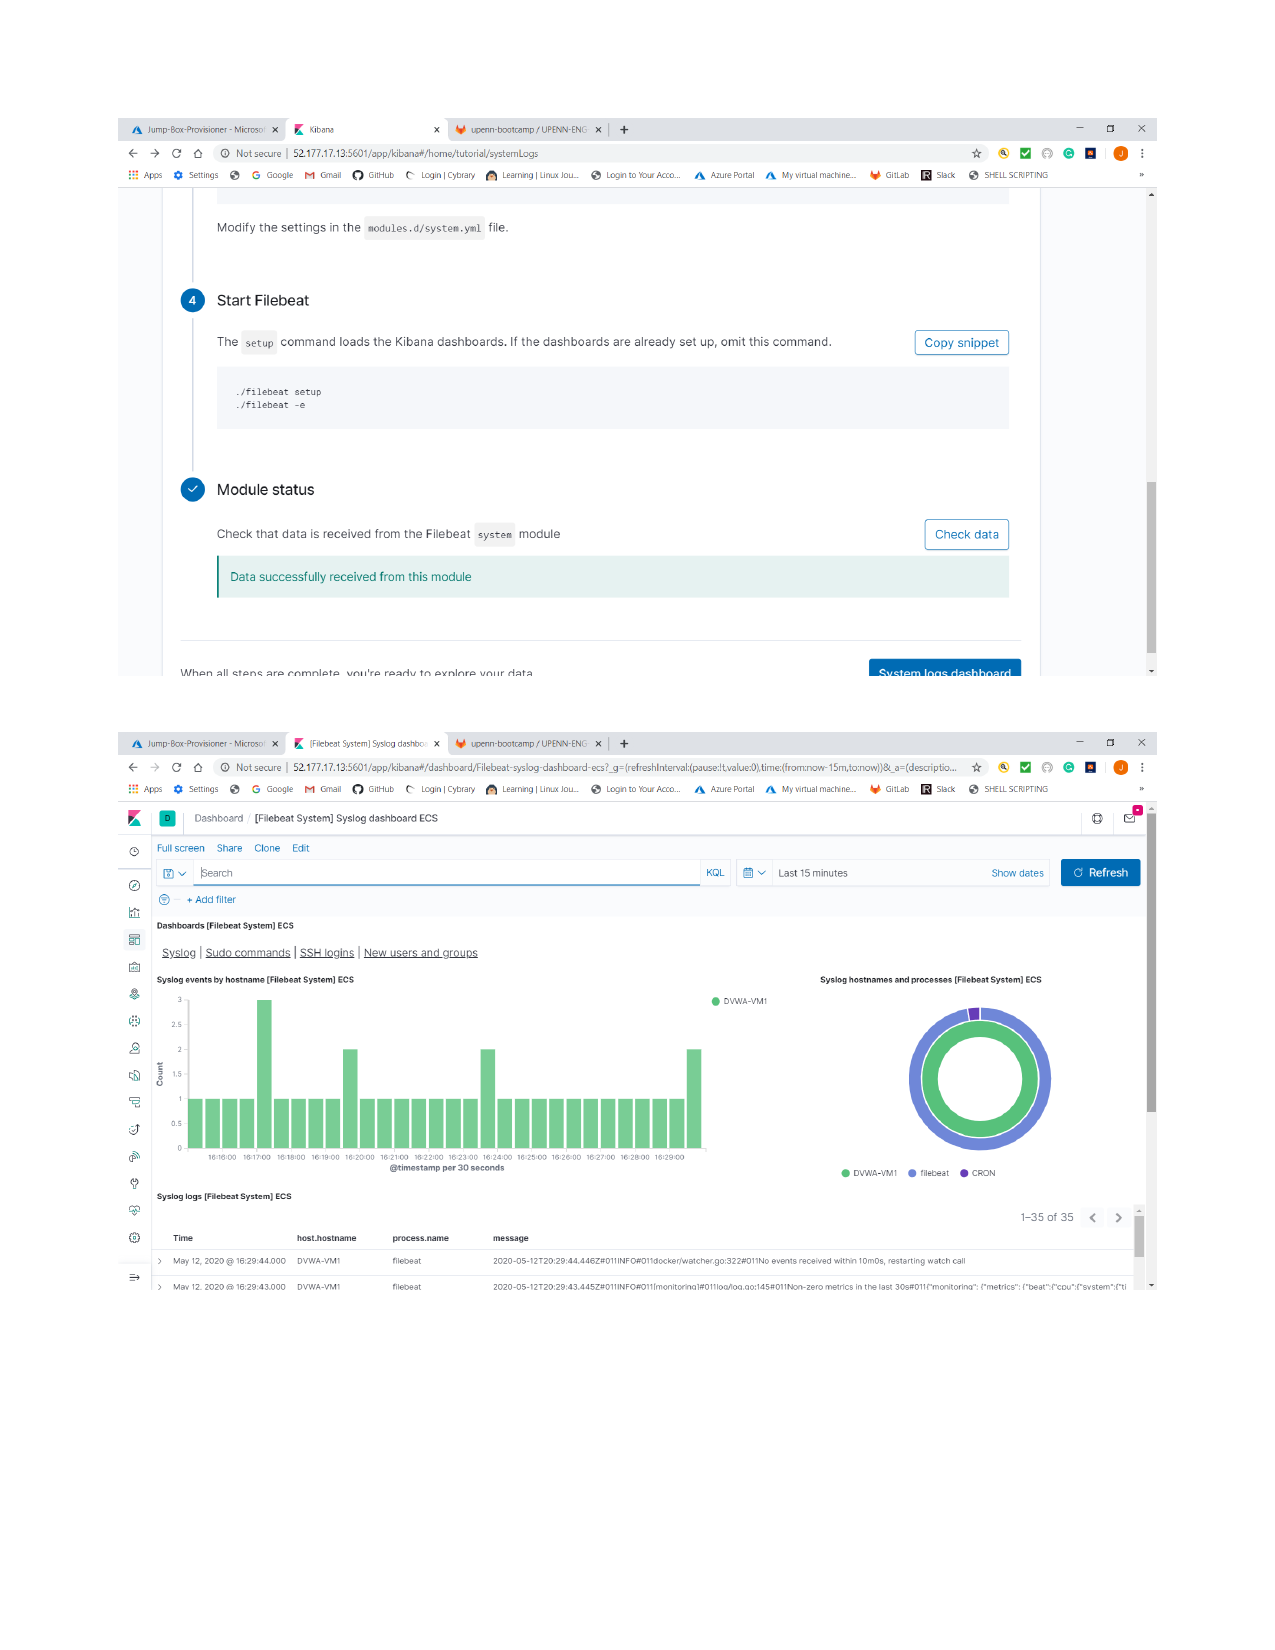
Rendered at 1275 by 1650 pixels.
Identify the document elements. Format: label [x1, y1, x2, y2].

picture [118, 732, 1157, 1290]
picture [118, 118, 1157, 676]
